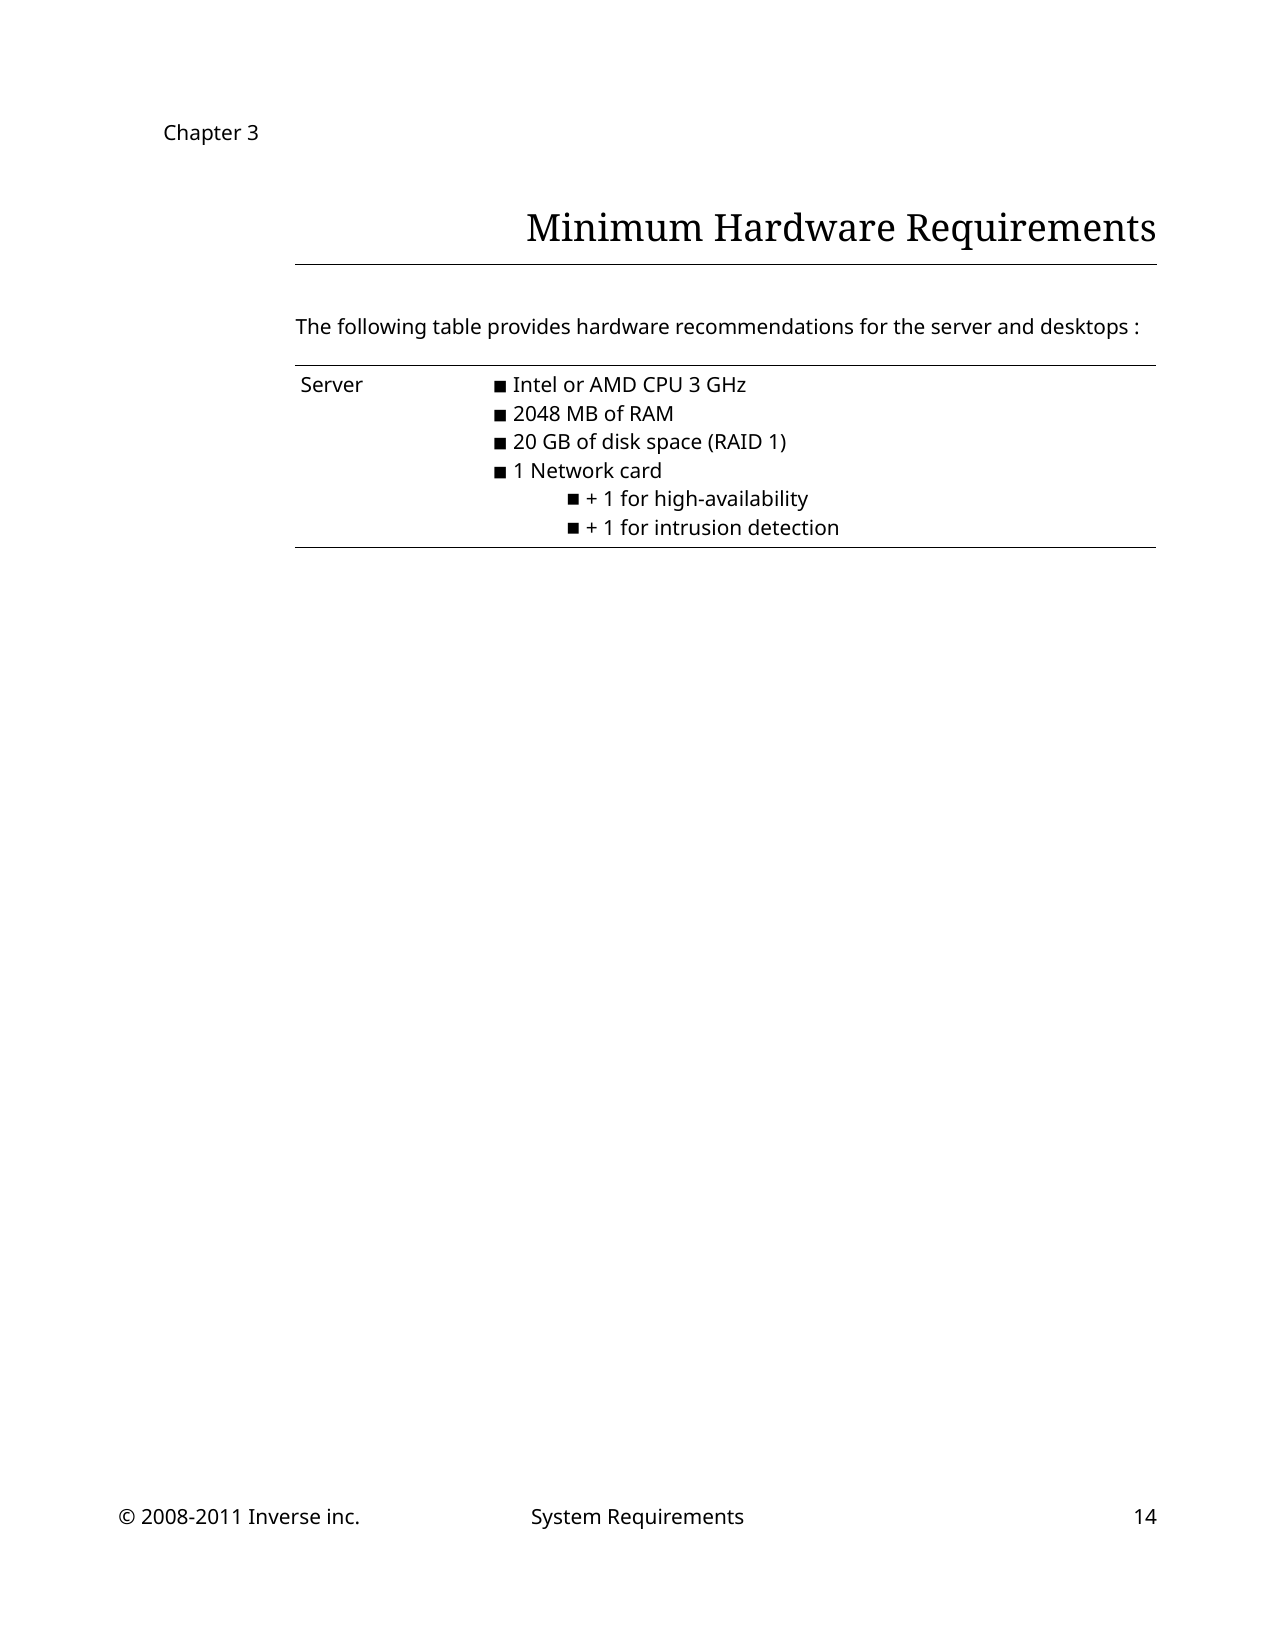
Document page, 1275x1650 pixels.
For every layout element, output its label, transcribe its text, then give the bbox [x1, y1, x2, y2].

table_header ◾ Intel or AMD CPU 3 GHz ◾ 2048 MB of RAM ◾ 20 GB of disk space (RAID 1) ◾ 1 Network card + 1 for high-availability + 1 for intrusion detection [487, 366, 1156, 547]
table_header Server [295, 366, 487, 547]
subtitle Minimum Hardware Requirements [295, 201, 1157, 264]
text The following table provides hardware recommendations for the server and desktops : [295, 312, 1157, 341]
